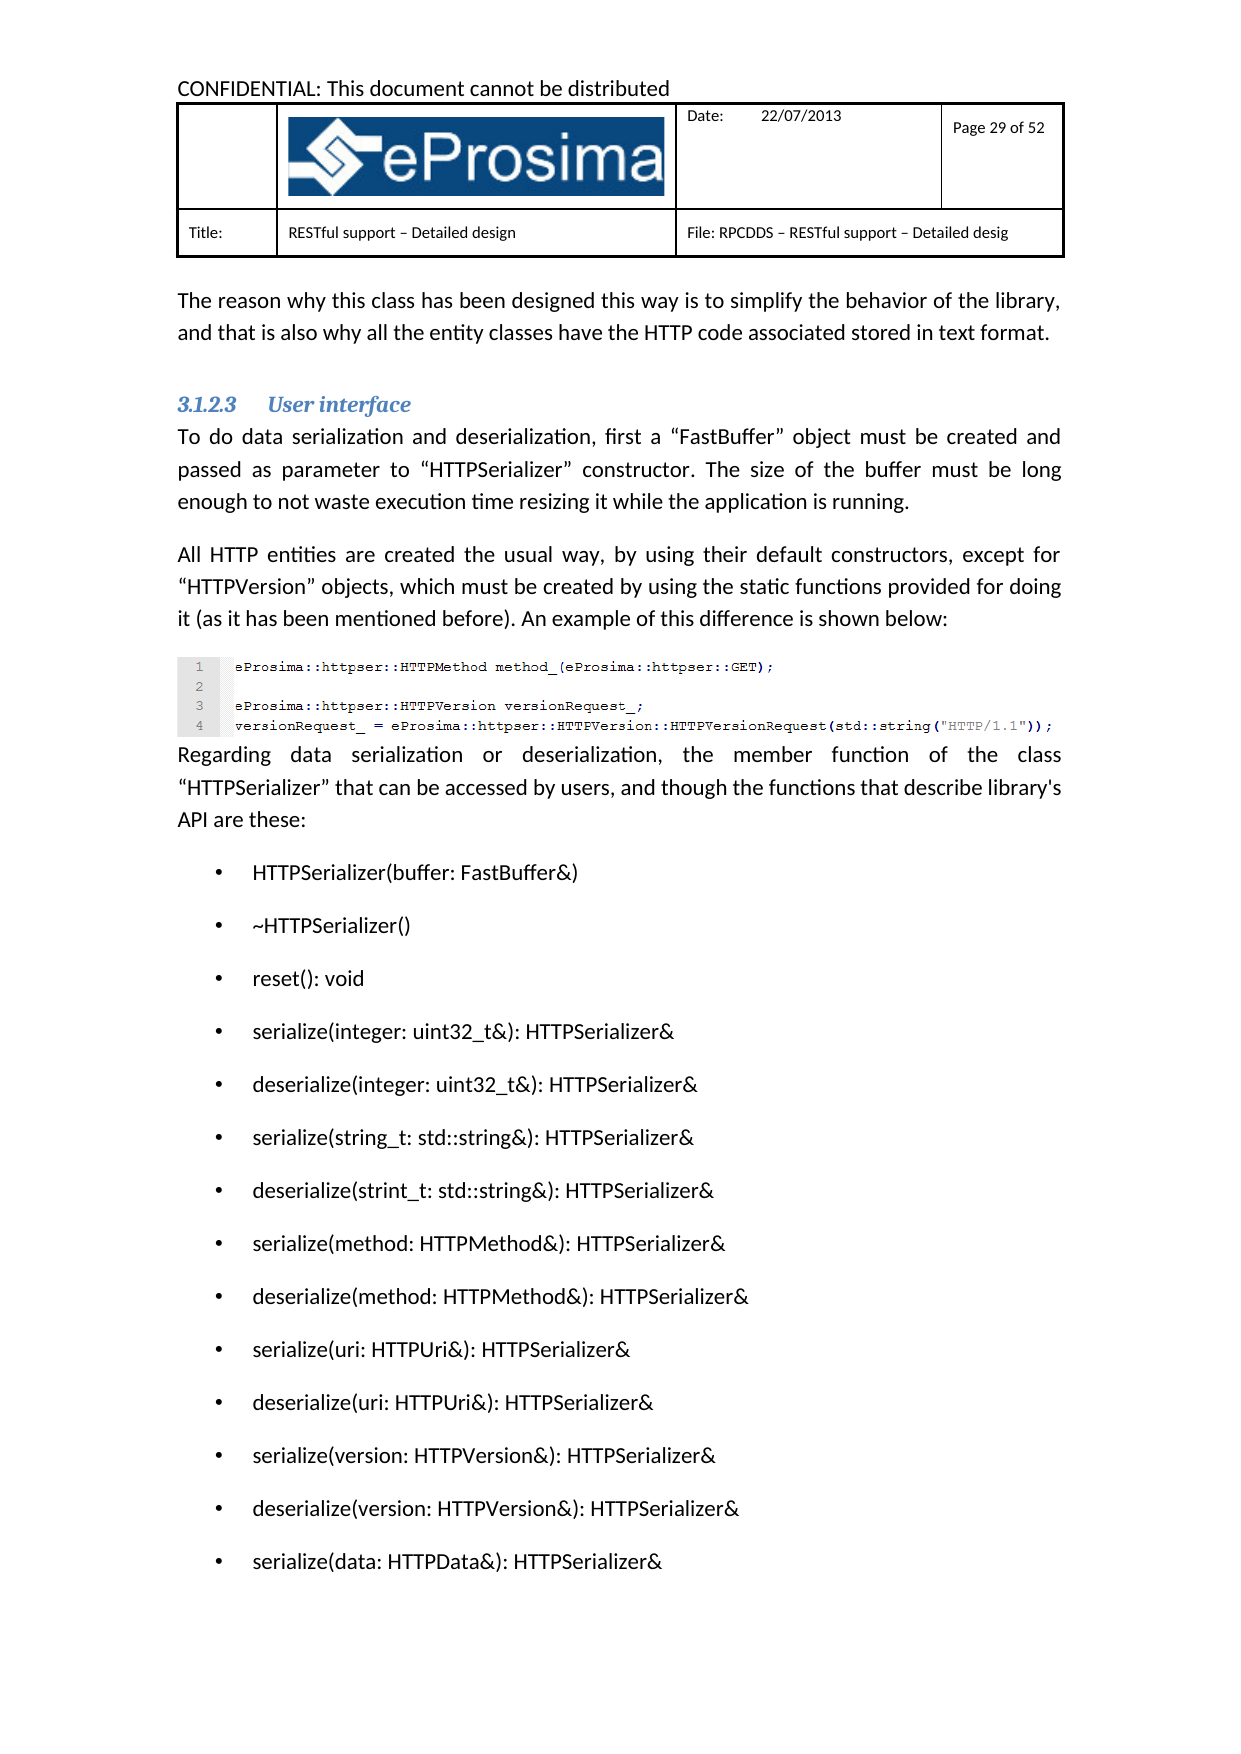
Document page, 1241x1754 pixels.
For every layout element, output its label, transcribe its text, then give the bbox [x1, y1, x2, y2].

list serialize(integer: uint32_t&): HTTPSerializer& [215, 1017, 1063, 1045]
text Regarding data serialization or deserialization, the member function of the class “HTTPSerializer” that can be accessed by users, and though the functions that describe library's API are these: [177, 737, 1063, 833]
text To do data serialization and deserialization, first a “FastBuffer” object must be created and passed as parameter to “HTTPSerializer” constructor. The size of the buffer must be long enough to not waste execution time resizing it while the application is running. [177, 422, 1063, 515]
list serialize(string_t: std::string&): HTTPSerializer& [215, 1123, 1063, 1151]
list deserialize(integer: uint32_t&): HTTPSerializer& [215, 1070, 1063, 1098]
subtitle User interface [177, 392, 1063, 419]
list ~HTTPSerializer() [215, 911, 1063, 939]
list deserialize(version: HTTPVersion&): HTTPSerializer& [215, 1494, 1063, 1522]
picture [177, 657, 1063, 737]
text All HTTP entities are created the usual way, by using their default constructors, except for “HTTPVersion” objects, which must be created by using the static functions provided for doing it (as it has been mentioned before). An example of this difference is shown below: [177, 540, 1063, 632]
list deserialize(strint_t: std::string&): HTTPSerializer& [215, 1176, 1063, 1204]
list deserialize(method: HTTPMethod&): HTTPSerializer& [215, 1282, 1063, 1310]
list serialize(data: HTTPData&): HTTPSerializer& [215, 1547, 1063, 1575]
list reset(): void [215, 964, 1063, 992]
picture [288, 117, 665, 196]
list HTTPSerializer(buffer: FastBuffer&) [215, 858, 1063, 886]
text The reason why this class has been designed this way is to simplify the behavior of the library, and that is also why all the entity classes have the HTTP code associated stored in text format. [177, 286, 1063, 346]
list serialize(method: HTTPMethod&): HTTPSerializer& [215, 1229, 1063, 1257]
list serialize(uri: HTTPUri&): HTTPSerializer& [215, 1335, 1063, 1363]
list deserialize(uri: HTTPUri&): HTTPSerializer& [215, 1388, 1063, 1416]
list serialize(version: HTTPVersion&): HTTPSerializer& [215, 1441, 1063, 1469]
